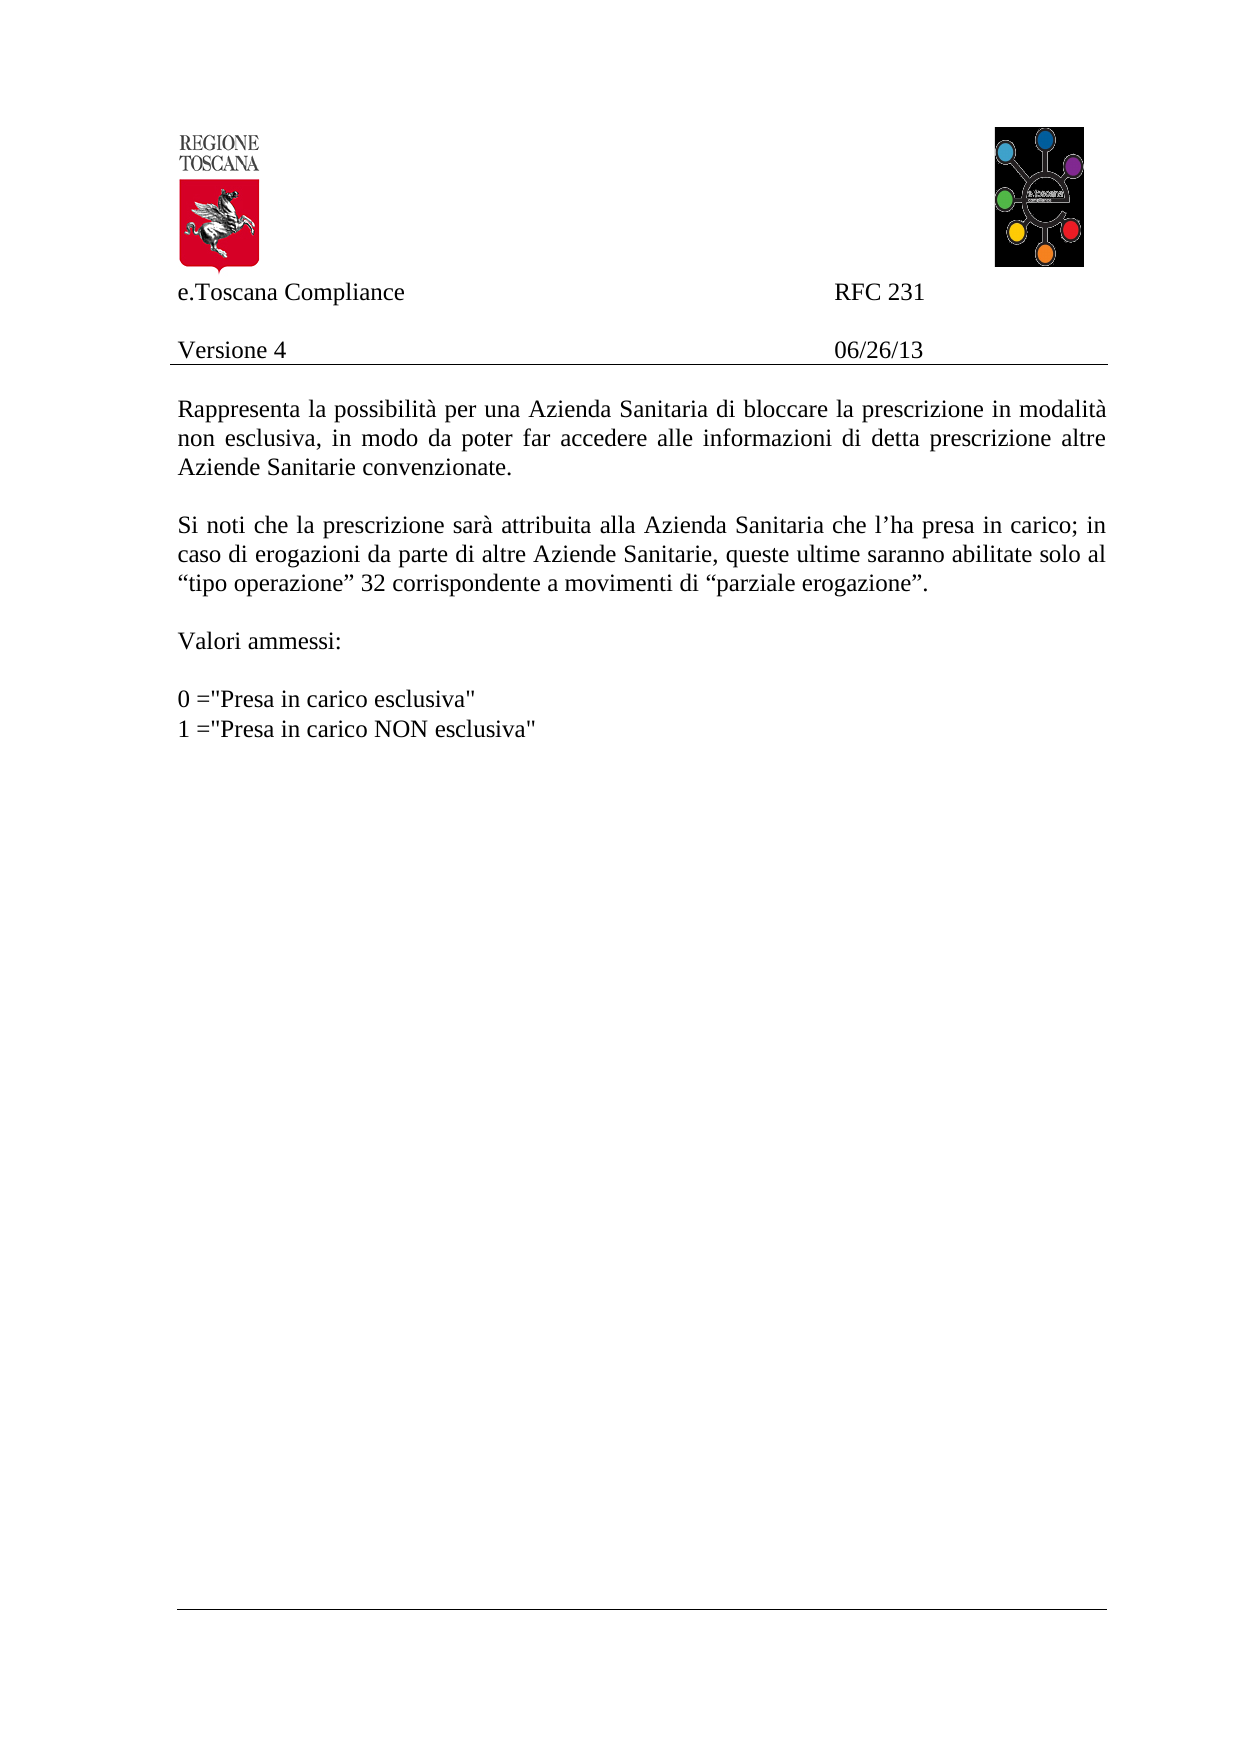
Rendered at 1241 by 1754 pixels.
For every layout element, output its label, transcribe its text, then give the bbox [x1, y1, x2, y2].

text 0 ="Presa in carico esclusiva" [177, 684, 1107, 713]
picture [178, 133, 260, 277]
text Rappresenta la possibilità per una Azienda Sanitaria di bloccare la prescrizione in modalità non esclusiva, in modo da poter far accedere alle informazioni di detta prescrizione altre Aziende Sanitarie convenzionate. [177, 394, 1107, 481]
text 1 ="Presa in carico NON esclusiva" [177, 713, 1107, 742]
text Si noti che la prescrizione sarà attribuita alla Azienda Sanitaria che l’ha presa in carico; in caso di erogazioni da parte di altre Aziende Sanitarie, queste ultime saranno abilitate solo al “tipo operazione” 32 corrispondente a movimenti di “parziale erogazione”. [177, 510, 1107, 597]
text Valori ammessi: [177, 626, 1107, 655]
